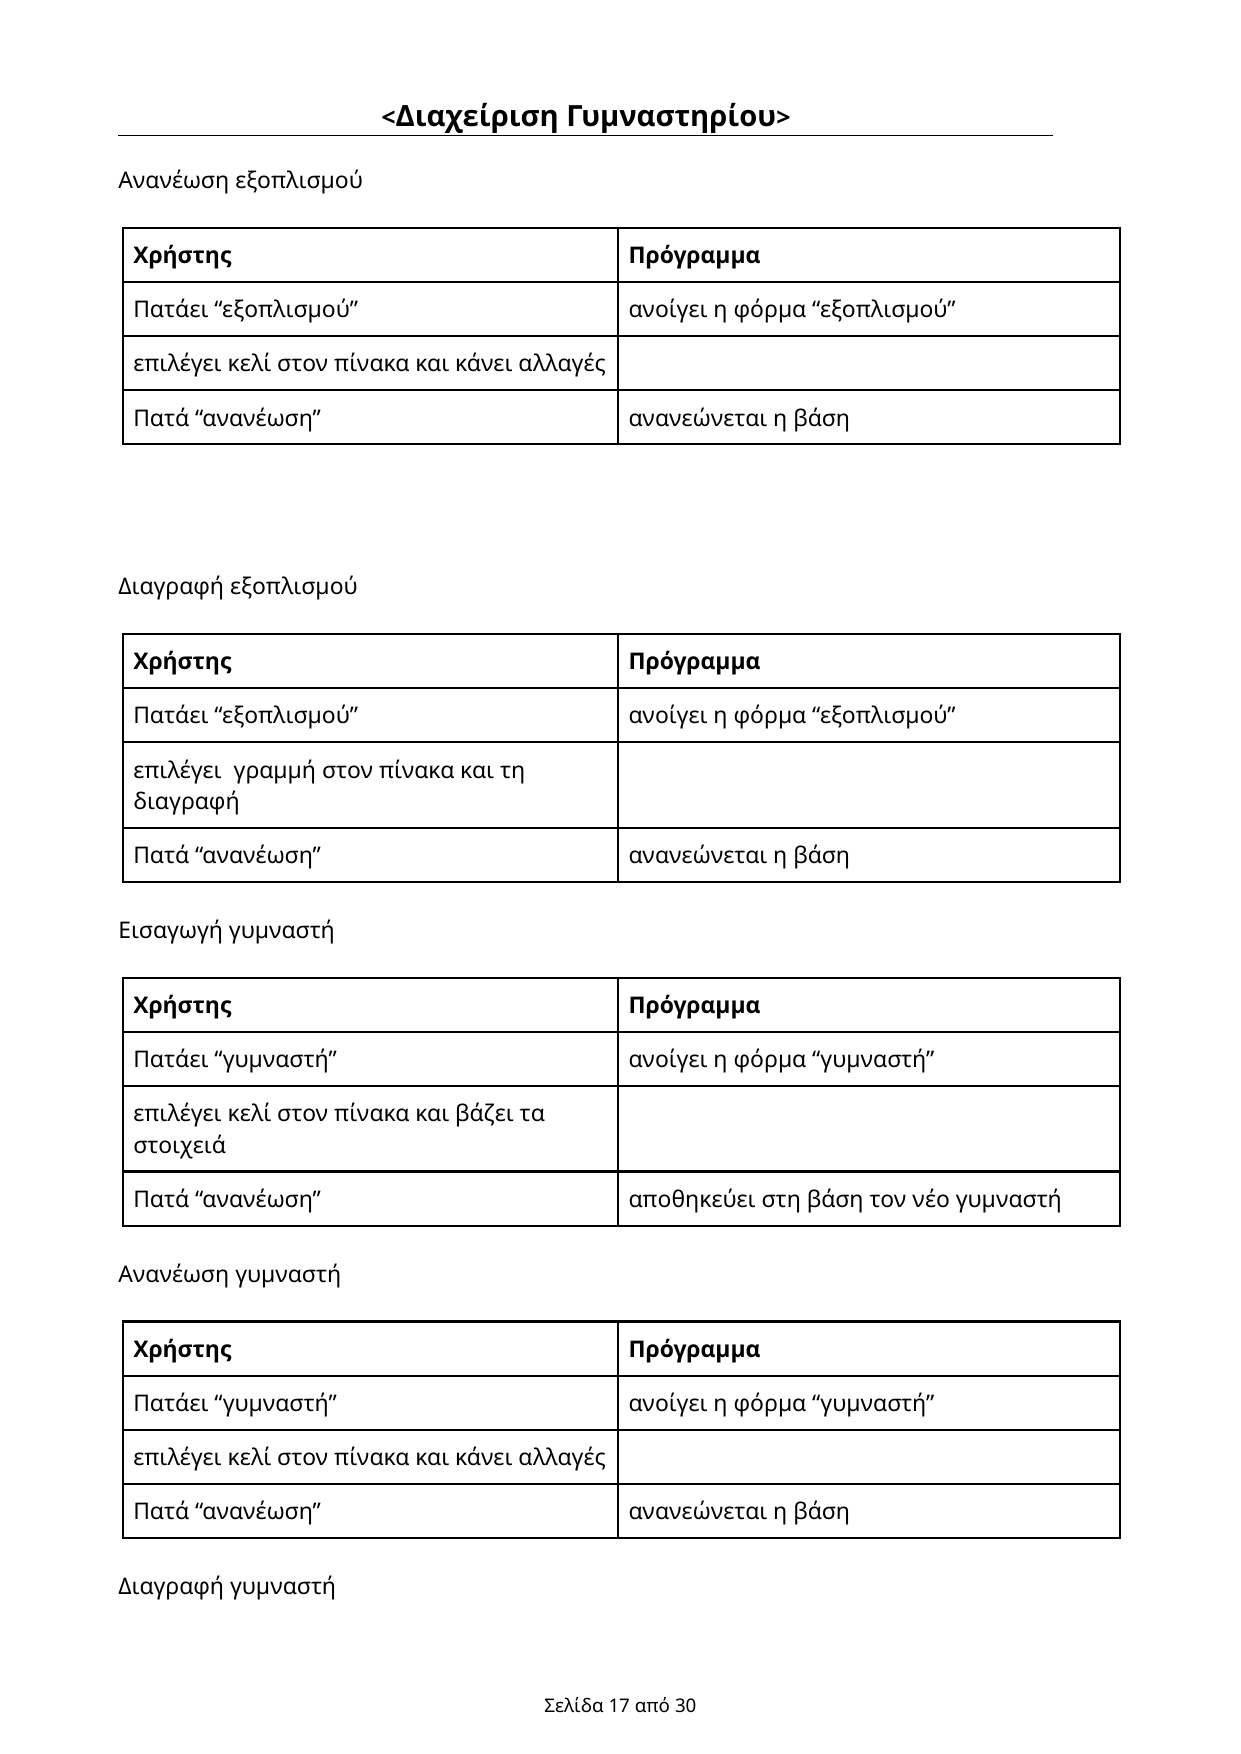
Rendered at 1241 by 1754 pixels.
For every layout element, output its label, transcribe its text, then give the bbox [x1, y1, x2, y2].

table_cell ανοίγει η φόρμα “εξοπλισμού” [619, 689, 1119, 741]
table_cell Πατά “ανανέωση” [124, 1173, 617, 1224]
table_header Πρόγραμμα [619, 1323, 1119, 1374]
table_cell Πατάει “εξοπλισμού” [124, 283, 617, 335]
text Διαγραφή εξοπλισμού [118, 570, 1122, 602]
table_header Χρήστης [124, 979, 617, 1031]
text Εισαγωγή γυμναστή [118, 914, 1122, 945]
table_cell [619, 1431, 1119, 1483]
text Ανανέωση εξοπλισμού [118, 164, 1122, 195]
table_cell Πατά “ανανέωση” [124, 829, 617, 881]
table_cell ανοίγει η φόρμα “εξοπλισμού” [619, 283, 1119, 335]
table_header Χρήστης [124, 229, 617, 281]
table_header Χρήστης [124, 1323, 617, 1374]
table_cell Πατά “ανανέωση” [124, 1485, 617, 1537]
table_cell Πατάει “γυμναστή” [124, 1033, 617, 1085]
table_cell [619, 337, 1119, 389]
table_cell επιλέγει γραμμή στον πίνακα και τη διαγραφή [124, 743, 617, 827]
table_cell ανοίγει η φόρμα “γυμναστή” [619, 1377, 1119, 1429]
table_cell ανανεώνεται η βάση [619, 829, 1119, 881]
table_cell ανανεώνεται η βάση [619, 391, 1119, 443]
table_header Πρόγραμμα [619, 229, 1119, 281]
table_cell αποθηκεύει στη βάση τον νέο γυμναστή [619, 1173, 1119, 1224]
text Ανανέωση γυμναστή [118, 1258, 1122, 1289]
table_cell επιλέγει κελί στον πίνακα και κάνει αλλαγές [124, 337, 617, 389]
table_cell ανοίγει η φόρμα “γυμναστή” [619, 1033, 1119, 1085]
table_cell επιλέγει κελί στον πίνακα και κάνει αλλαγές [124, 1431, 617, 1483]
table_header Χρήστης [124, 635, 617, 687]
text Διαγραφή γυμναστή [118, 1570, 1122, 1602]
table_header Πρόγραμμα [619, 979, 1119, 1031]
table_cell επιλέγει κελί στον πίνακα και βάζει τα στοιχειά [124, 1087, 617, 1170]
table_cell Πατάει “εξοπλισμού” [124, 689, 617, 741]
table_cell [619, 743, 1119, 827]
table_header Πρόγραμμα [619, 635, 1119, 687]
table_cell Πατάει “γυμναστή” [124, 1377, 617, 1429]
table_cell ανανεώνεται η βάση [619, 1485, 1119, 1537]
table_cell Πατά “ανανέωση” [124, 391, 617, 443]
table_cell [619, 1087, 1119, 1170]
